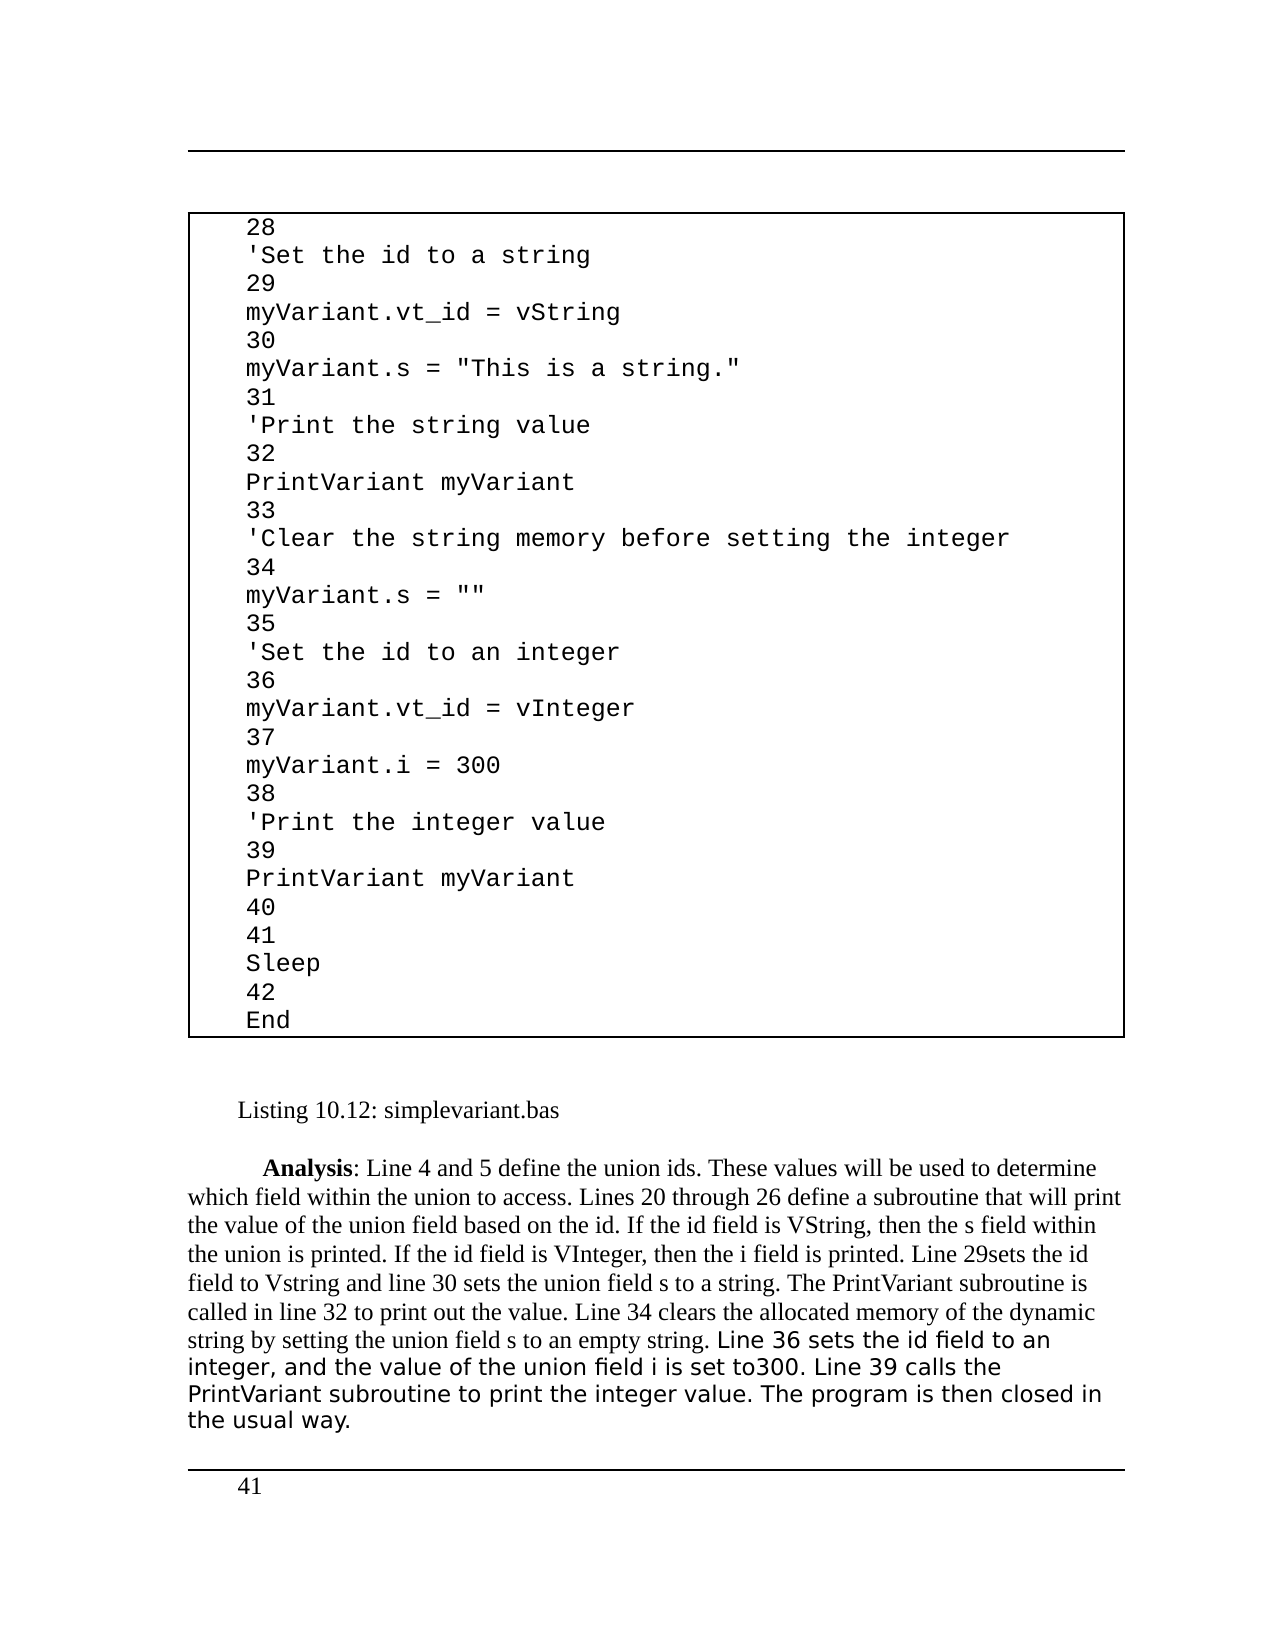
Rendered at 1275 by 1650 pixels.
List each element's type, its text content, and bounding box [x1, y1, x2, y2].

text 'Print the integer value [190, 807, 1123, 835]
text 39 [190, 835, 1123, 864]
text 30 [190, 325, 1123, 354]
text 33 [190, 495, 1123, 524]
text 37 [190, 722, 1123, 750]
text End [190, 1005, 1123, 1036]
text 38 [190, 779, 1123, 807]
text PrintVariant myVariant [190, 467, 1123, 495]
text 28 [190, 214, 1123, 240]
text Analysis: Line 4 and 5 define the union ids. These values will be used to determine which field within the union to access. Lines 20 through 26 define a subroutine that will print the value of the union field based on the id. If the id field is VString, then the s field within the union is printed. If the id field is VInteger, then the i field is printed. Line 29sets the id field to Vstring and line 30 sets the union field s to a string. The PrintVariant subroutine is called in line 32 to print out the value. Line 34 clears the allocated memory of the dynamic string by setting the union field s to an empty string. Line 36 sets the id field to an integer, and the value of the union field i is set to300. Line 39 calls the PrintVariant subroutine to print the integer value. The program is then closed in the usual way. [187, 1153, 1125, 1434]
text 36 [190, 665, 1123, 694]
text myVariant.vt_id = vInteger [190, 694, 1123, 722]
text 'Print the string value [190, 410, 1123, 439]
text 32 [190, 439, 1123, 467]
text 40 [190, 892, 1123, 920]
text 'Set the id to an integer [190, 637, 1123, 665]
text 'Clear the string memory before setting the integer [190, 524, 1123, 552]
text 31 [190, 382, 1123, 410]
text myVariant.i = 300 [190, 750, 1123, 779]
text myVariant.vt_id = vString [190, 297, 1123, 325]
text 29 [190, 269, 1123, 297]
text 34 [190, 552, 1123, 580]
text 41 [190, 920, 1123, 949]
text PrintVariant myVariant [190, 864, 1123, 892]
text 35 [190, 609, 1123, 637]
text 42 [190, 977, 1123, 1005]
text 'Set the id to a string [190, 240, 1123, 269]
text myVariant.s = "" [190, 580, 1123, 609]
text Listing 10.12: simplevariant.bas [187, 1095, 1125, 1124]
text myVariant.s = "This is a string." [190, 354, 1123, 382]
text Sleep [190, 949, 1123, 977]
